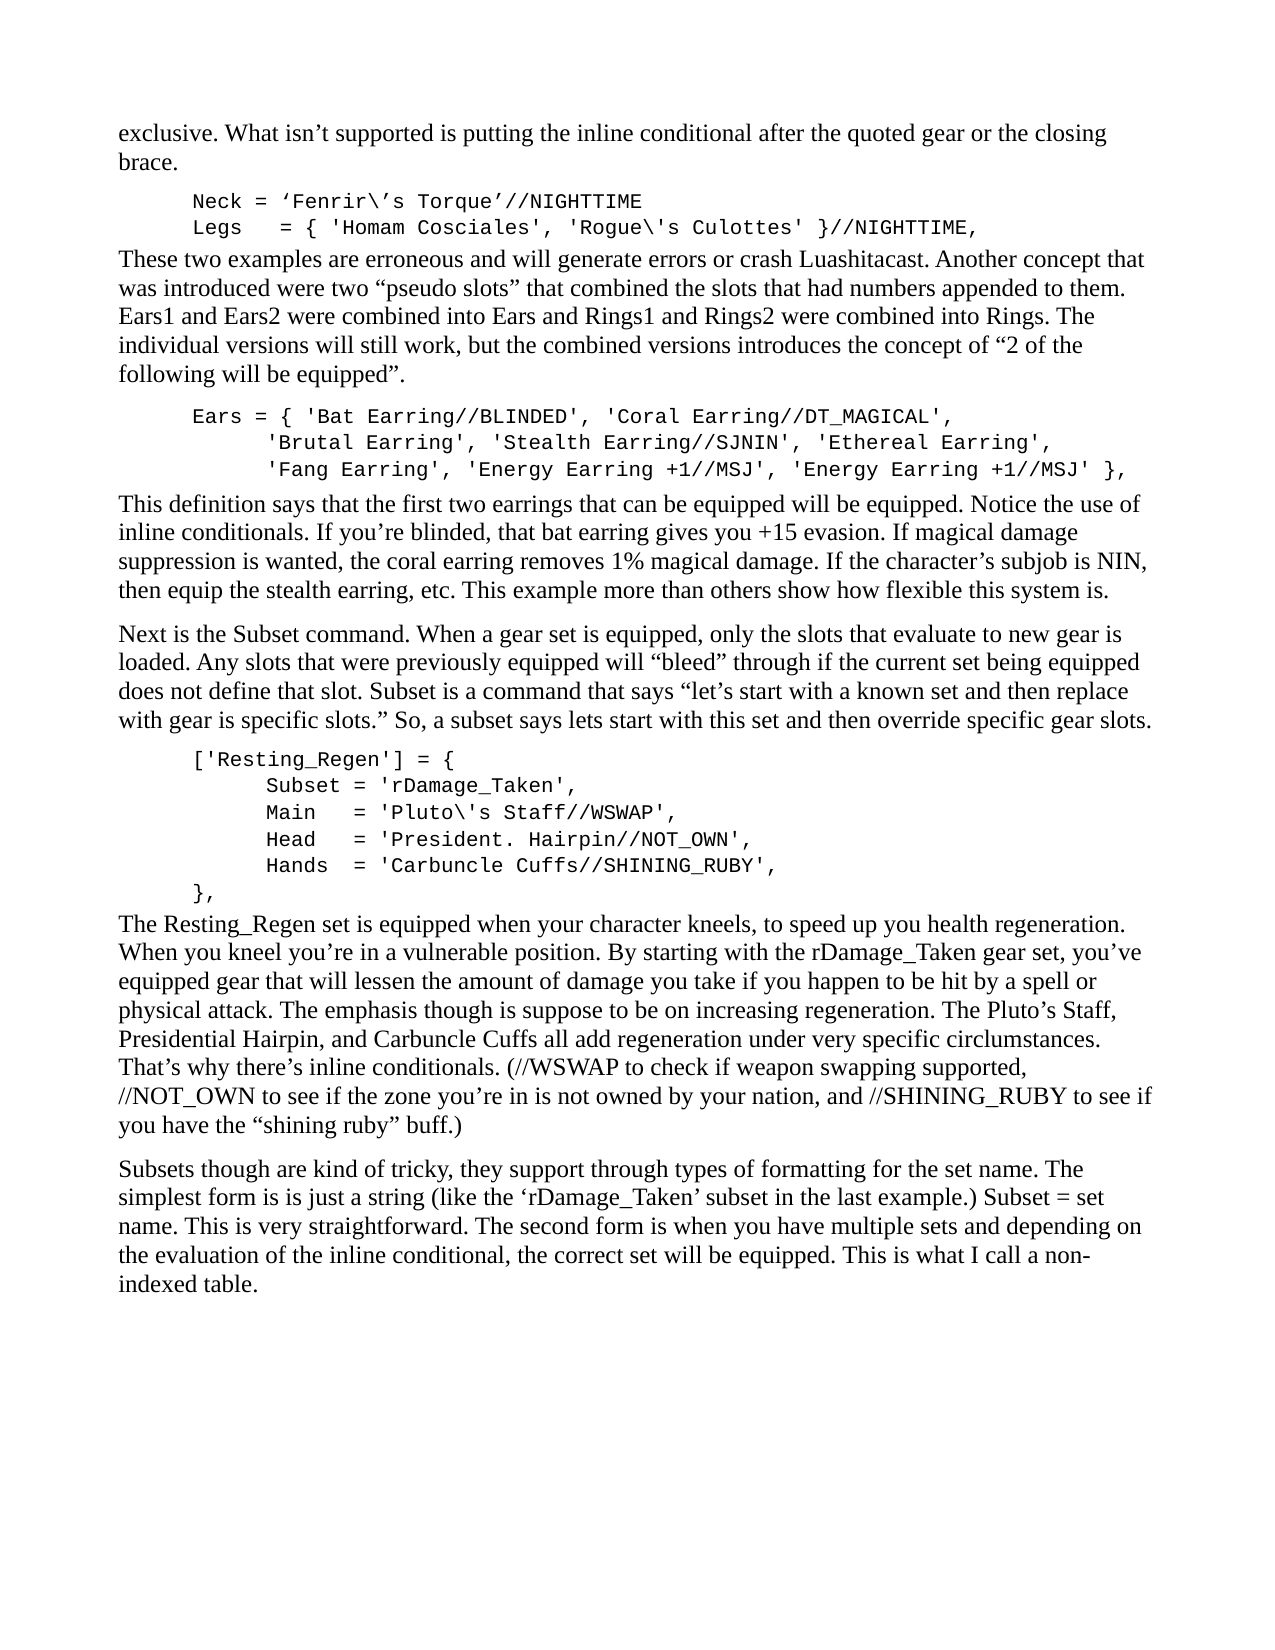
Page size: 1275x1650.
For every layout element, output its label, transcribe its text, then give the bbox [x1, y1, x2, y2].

text 'Brutal Earring', 'Stealth Earring//SJNIN', 'Ethereal Earring', [118, 432, 1148, 456]
text Hands = 'Carbuncle Cuffs//SHINING_RUBY', [118, 855, 1157, 879]
text exclusive. What isn’t supported is putting the inline conditional after the quoted gear or the closing brace. [118, 118, 1157, 176]
text Subset = 'rDamage_Taken', [118, 775, 1157, 799]
text 'Fang Earring', 'Energy Earring +1//MSJ', 'Energy Earring +1//MSJ' }, [118, 459, 1148, 486]
text Next is the Subset command. When a gear set is equipped, only the slots that evaluate to new gear is loaded. Any slots that were previously equipped will “bleed” through if the current set being equipped does not define that slot. Subset is a command that says “let’s start with a known set and then replace with gear is specific slots.” So, a subset says lets start with this set and then override specific gear slots. [118, 619, 1157, 734]
text Subsets though are kind of tricky, they support through types of formatting for the set name. The simplest form is is just a string (like the ‘rDamage_Taken’ subset in the last example.) Subset = set name. This is very straightforward. The second form is when you have multiple sets and depending on the evaluation of the inline conditional, the correct set will be equipped. This is what I call a non-indexed table. [118, 1154, 1157, 1297]
text Legs = { 'Homam Cosciales', 'Rogue\'s Culottes' }//NIGHTTIME, [118, 217, 1157, 241]
text This definition says that the first two earrings that can be equipped will be equipped. Notice the use of inline conditionals. If you’re blinded, that bat earring gives you +15 evasion. If magical damage suppression is wanted, the coral earring removes 1% magical damage. If the character’s subjob is NIN, then equip the stealth earring, etc. This example more than others show how flexible this system is. [118, 489, 1157, 604]
text Head = 'President. Hairpin//NOT_OWN', [118, 829, 1157, 852]
text The Resting_Regen set is equipped when your character kneels, to speed up you health regeneration. When you kneel you’re in a vulnerable position. By starting with the rDamage_Taken gear set, you’ve equipped gear that will lessen the amount of damage you take if you happen to be hit by a spell or physical attack. The emphasis though is suppose to be on increasing regeneration. The Pluto’s Staff, Presidential Hairpin, and Carbuncle Cuffs all add regeneration under very specific circlumstances. That’s why there’s inline conditionals. (//WSWAP to check if weapon swapping supported, //NOT_OWN to see if the zone you’re in is not owned by your nation, and //SHINING_RUBY to see if you have the “shining ruby” buff.) [118, 909, 1157, 1139]
text Neck = ‘Fenrir\’s Torque’//NIGHTTIME [118, 191, 1157, 214]
text ['Resting_Regen'] = { [118, 749, 1157, 772]
text These two examples are erroneous and will generate errors or crash Luashitacast. Another concept that was introduced were two “pseudo slots” that combined the slots that had numbers appended to them. Ears1 and Ears2 were combined into Ears and Rings1 and Rings2 were combined into Rings. The individual versions will still work, but the combined versions introduces the concept of “2 of the following will be equipped”. [118, 244, 1157, 391]
text Main = 'Pluto\'s Staff//WSWAP', [118, 802, 1157, 826]
text }, [118, 882, 1157, 906]
text Ears = { 'Bat Earring//BLINDED', 'Coral Earring//DT_MAGICAL', [118, 406, 1148, 429]
